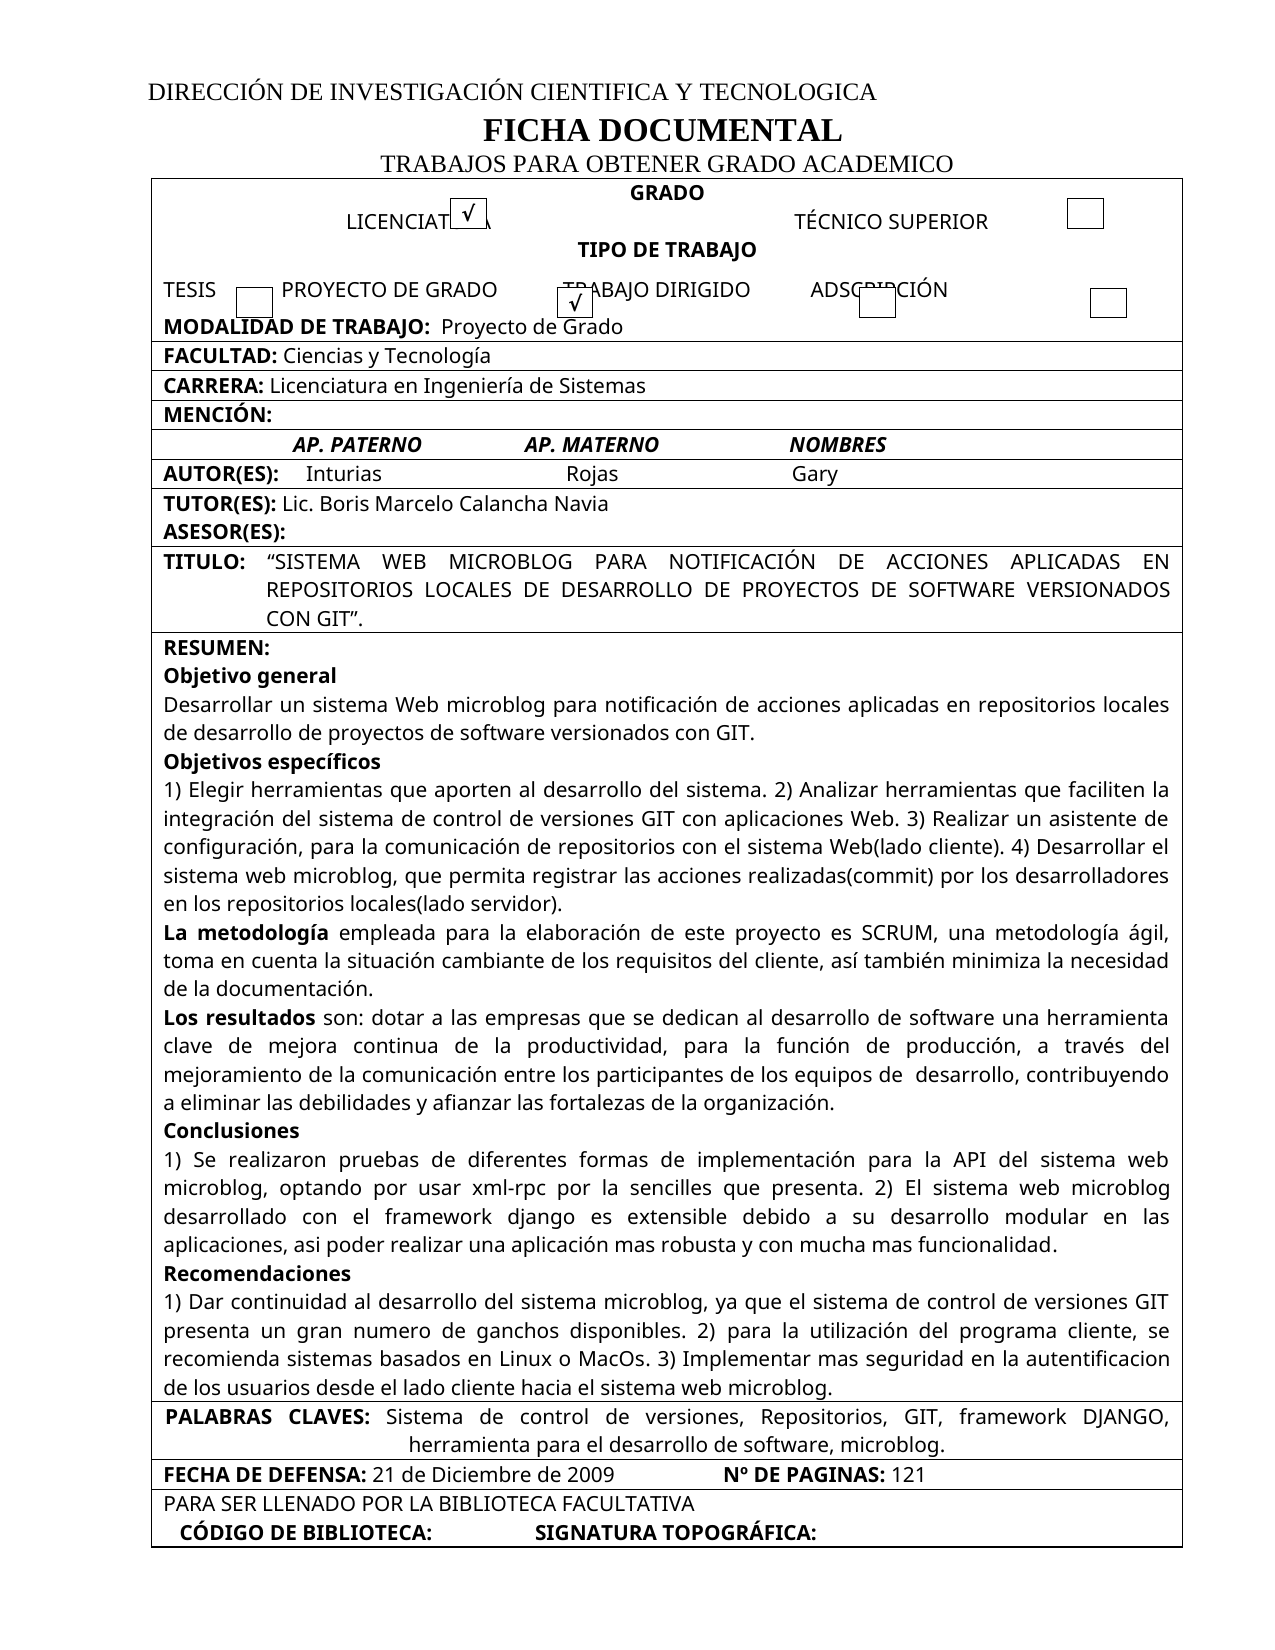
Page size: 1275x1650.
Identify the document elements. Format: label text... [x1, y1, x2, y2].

table_cell RESUMEN: Objetivo general Desarrollar un sistema Web microblog para notificación de acciones aplicadas en repositorios locales de desarrollo de proyectos de software versionados con GIT. Objetivos específicos 1) Elegir herramientas que aporten al desarrollo del sistema. 2) Analizar herramientas que faciliten la integración del sistema de control de versiones GIT con aplicaciones Web. 3) Realizar un asistente de configuración, para la comunicación de repositorios con el sistema Web(lado cliente). 4) Desarrollar el sistema web microblog, que permita registrar las acciones realizadas(commit) por los desarrolladores en los repositorios locales(lado servidor). La metodología empleada para la elaboración de este proyecto es SCRUM, una metodología ágil, toma en cuenta la situación cambiante de los requisitos del cliente, así también minimiza la necesidad de la documentación. Los resultados son: dotar a las empresas que se dedican al desarrollo de software una herramienta clave de mejora continua de la productividad, para la función de producción, a través del mejoramiento de la comunicación entre los participantes de los equipos de desarrollo, contribuyendo a eliminar las debilidades y afianzar las fortalezas de la organización. Conclusiones 1) Se realizaron pruebas de diferentes formas de implementación para la API del sistema web microblog, optando por usar xml-rpc por la sencilles que presenta. 2) El sistema web microblog desarrollado con el framework django es extensible debido a su desarrollo modular en las aplicaciones, asi poder realizar una aplicación mas robusta y con mucha mas funcionalidad. Recomendaciones 1) Dar continuidad al desarrollo del sistema microblog, ya que el sistema de control de versiones GIT presenta un gran numero de ganchos disponibles. 2) para la utilización del programa cliente, se recomienda sistemas basados en Linux o MacOs. 3) Implementar mas seguridad en la autentificacion de los usuarios desde el lado cliente hacia el sistema web microblog. [152, 633, 1182, 1401]
table_cell PALABRAS CLAVES: Sistema de control de versiones, Repositorios, GIT, framework DJANGO, herramienta para el desarrollo de software, microblog. [152, 1402, 1182, 1459]
table_cell FECHA DE DEFENSA: 21 de Diciembre de 2009 Nº DE PAGINAS: 121 [152, 1460, 1182, 1488]
table_cell TUTOR(ES): Lic. Boris Marcelo Calancha Navia ASESOR(ES): [152, 489, 1182, 546]
text FICHA DOCUMENTAL [148, 110, 1186, 149]
table_cell AP. PATERNO AP. MATERNO NOMBRES [152, 430, 1182, 458]
table_cell CARRERA: Licenciatura en Ingeniería de Sistemas [152, 371, 1182, 399]
text TRABAJOS PARA OBTENER GRADO ACADEMICO [148, 149, 1186, 177]
table_cell PARA SER LLENADO POR LA BIBLIOTECA FACULTATIVA CÓDIGO DE BIBLIOTECA: SIGNATURA TOPOGRÁFICA: [152, 1490, 1182, 1546]
table_cell TITULO: “SISTEMA WEB MICROBLOG PARA NOTIFICACIÓN DE ACCIONES APLICADAS EN REPOSITORIOS LOCALES DE DESARROLLO DE PROYECTOS DE SOFTWARE VERSIONADOS CON GIT”. [152, 547, 1182, 632]
table_cell MENCIÓN: [152, 401, 1182, 429]
table_header GRADO LICENCIATURA TÉCNICO SUPERIOR TIPO DE TRABAJO TESIS PROYECTO DE GRADO TRABAJO DIRIGIDO ADSCRIPCIÓN MODALIDAD DE TRABAJO: Proyecto de Grado [152, 200, 1182, 341]
table_header GRADO LICENCIATURA TÉCNICO SUPERIOR TIPO DE TRABAJO TESIS PROYECTO DE GRADO TRABAJO DIRIGIDO ADSCRIPCIÓN MODALIDAD DE TRABAJO: Proyecto de Grado [152, 179, 1182, 199]
table_cell FACULTAD: Ciencias y Tecnología [152, 342, 1182, 370]
table_cell AUTOR(ES): Inturias Rojas Gary [152, 460, 1182, 488]
text DIRECCIÓN DE INVESTIGACIÓN CIENTIFICA Y TECNOLOGICA [148, 77, 1186, 106]
